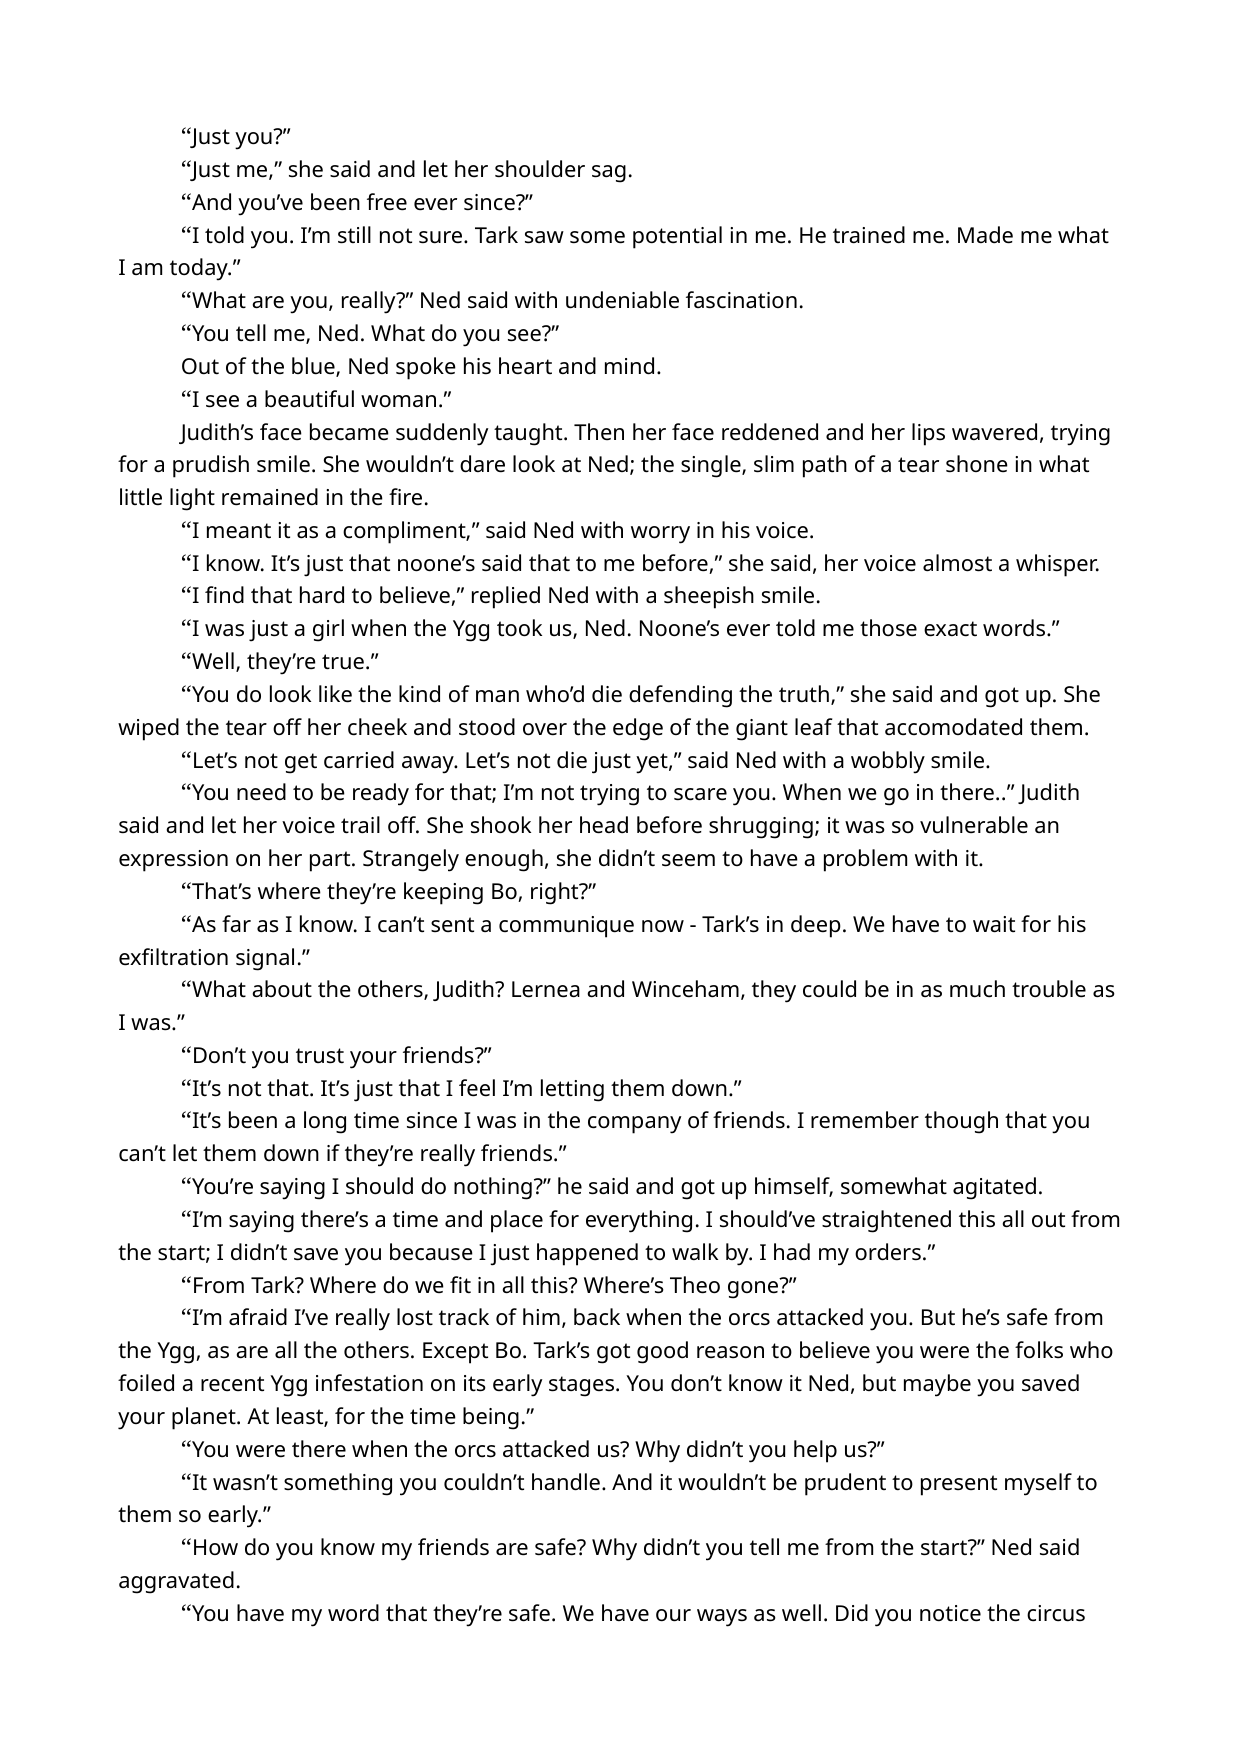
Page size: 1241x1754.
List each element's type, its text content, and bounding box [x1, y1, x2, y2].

text “That’s where they’re keeping Bo, right?” [118, 873, 1122, 906]
text “You need to be ready for that; I’m not trying to scare you. When we go in there..” Judith said and let her voice trail off. She shook her head before shrugging; it was so vulnerable an expression on her part. Strangely enough, she didn’t seem to have a problem with it. [118, 774, 1122, 873]
text “As far as I know. I can’t sent a communique now - Tark’s in deep. We have to wait for his exfiltration signal.” [118, 906, 1122, 971]
text “You have my word that they’re safe. We have our ways as well. Did you notice the circus [118, 1595, 1122, 1627]
text “You tell me, Ned. What do you see?” [118, 315, 1122, 348]
text “You do look like the kind of man who’d die defending the truth,” she said and got up. She wiped the tear off her cheek and stood over the edge of the giant leaf that accomodated them. [118, 676, 1122, 742]
text “Just you?” [118, 118, 1122, 151]
text Out of the blue, Ned spoke his heart and mind. [118, 348, 1122, 381]
text “I’m saying there’s a time and place for everything. I should’ve straightened this all out from the start; I didn’t save you because I just happened to walk by. I had my orders.” [118, 1201, 1122, 1267]
text “It’s not that. It’s just that I feel I’m letting them down.” [118, 1070, 1122, 1102]
text “I see a beautiful woman.” [118, 381, 1122, 413]
text “What are you, really?” Ned said with undeniable fascination. [118, 282, 1122, 315]
text “I meant it as a compliment,” said Ned with worry in his voice. [118, 512, 1122, 545]
text Judith’s face became suddenly taught. Then her face reddened and her lips wavered, trying for a prudish smile. She wouldn’t dare look at Ned; the single, slim path of a tear shone in what little light remained in the fire. [118, 413, 1122, 512]
text “Well, they’re true.” [118, 643, 1122, 676]
text “And you’ve been free ever since?” [118, 184, 1122, 217]
text “I was just a girl when the Ygg took us, Ned. Noone’s ever told me those exact words.” [118, 610, 1122, 643]
text “What about the others, Judith? Lernea and Winceham, they could be in as much trouble as I was.” [118, 971, 1122, 1037]
text “Let’s not get carried away. Let’s not die just yet,” said Ned with a wobbly smile. [118, 742, 1122, 774]
text “You’re saying I should do nothing?” he said and got up himself, somewhat agitated. [118, 1168, 1122, 1201]
text “I find that hard to believe,” replied Ned with a sheepish smile. [118, 577, 1122, 610]
text “I know. It’s just that noone’s said that to me before,” she said, her voice almost a whisper. [118, 545, 1122, 577]
text “How do you know my friends are safe? Why didn’t you tell me from the start?” Ned said aggravated. [118, 1529, 1122, 1595]
text “I’m afraid I’ve really lost track of him, back when the orcs attacked you. But he’s safe from the Ygg, as are all the others. Except Bo. Tark’s got good reason to believe you were the folks who foiled a recent Ygg infestation on its early stages. You don’t know it Ned, but maybe you saved your planet. At least, for the time being.” [118, 1299, 1122, 1431]
text “Just me,” she said and let her shoulder sag. [118, 151, 1122, 184]
text “From Tark? Where do we fit in all this? Where’s Theo gone?” [118, 1267, 1122, 1299]
text “Don’t you trust your friends?” [118, 1037, 1122, 1070]
text “It wasn’t something you couldn’t handle. And it wouldn’t be prudent to present myself to them so early.” [118, 1463, 1122, 1529]
text “I told you. I’m still not sure. Tark saw some potential in me. He trained me. Made me what I am today.” [118, 217, 1122, 282]
text “You were there when the orcs attacked us? Why didn’t you help us?” [118, 1431, 1122, 1463]
text “It’s been a long time since I was in the company of friends. I remember though that you can’t let them down if they’re really friends.” [118, 1102, 1122, 1168]
